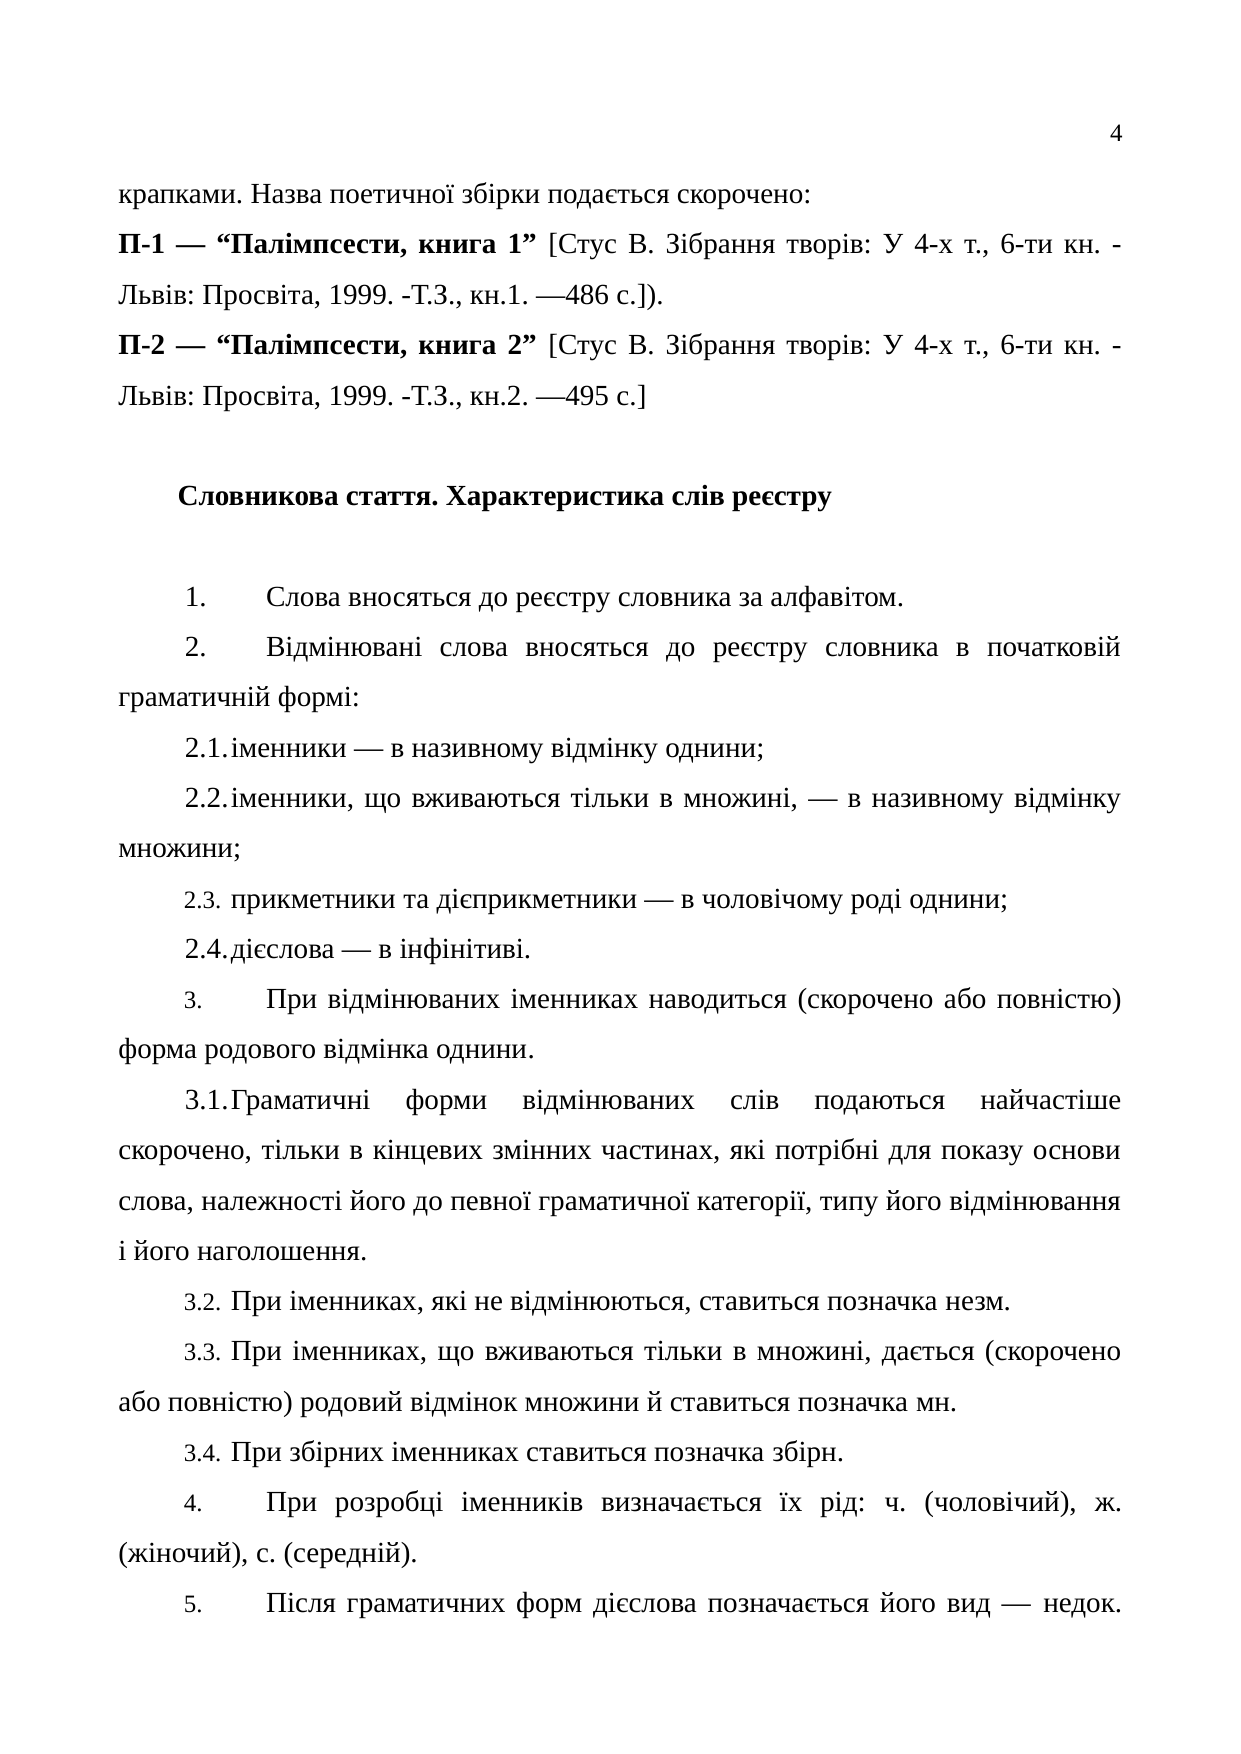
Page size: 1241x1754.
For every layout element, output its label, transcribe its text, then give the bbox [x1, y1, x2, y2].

subtitle Після граматичних форм дієслова позначається його вид — недок. [118, 1585, 1122, 1619]
subtitle Словникова стаття. Характеристика слів реєстру [118, 478, 1122, 512]
subtitle прикметники та дієприкметники — в чоловічому роді однини; [118, 881, 1122, 914]
subtitle крапками. Назва поетичної збірки подається скорочено: [118, 176, 1122, 210]
subtitle При розробці іменників визначається їх рід: ч. (чоловічий), ж. (жіночий), с. (середній). [118, 1484, 1122, 1568]
subtitle При іменниках, які не відмінюються, ставиться позначка незм. [118, 1283, 1122, 1317]
subtitle При збірних іменниках ставиться позначка збірн. [118, 1434, 1122, 1468]
subtitle іменники, що вживаються тільки в множині, — в називному відмінку множини; [118, 780, 1122, 864]
subtitle При іменниках, що вживаються тільки в множині, дається (скорочено або повністю) родовий відмінок множини й ставиться позначка мн. [118, 1333, 1122, 1417]
subtitle іменники — в називному відмінку однини; [118, 730, 1122, 763]
subtitle Граматичні форми відмінюваних слів подаються найчастіше скорочено, тільки в кінцевих змінних частинах, які потрібні для показу основи слова, належності його до певної граматичної категорії, типу його відмінювання і його наголошення. [118, 1082, 1122, 1266]
subtitle Слова вносяться до реєстру словника за алфавітом. [118, 579, 1122, 612]
subtitle При відмінюваних іменниках наводиться (скорочено або повністю) форма родового відмінка однини. [118, 981, 1122, 1065]
subtitle П-1 — “Палімпсести, книга 1” [Стус В. Зібрання творів: У 4-х т., 6-ти кн. -Львів: Просвіта, 1999. -Т.З., кн.1. —486 с.]). [118, 227, 1122, 311]
subtitle Відмінювані слова вносяться до реєстру словника в початковій граматичній формі: [118, 629, 1122, 713]
subtitle П-2 — “Палімпсести, книга 2” [Стус В. Зібрання творів: У 4-х т., 6-ти кн. -Львів: Просвіта, 1999. -Т.З., кн.2. —495 с.] [118, 327, 1122, 411]
subtitle дієслова — в інфінітиві. [118, 931, 1122, 964]
